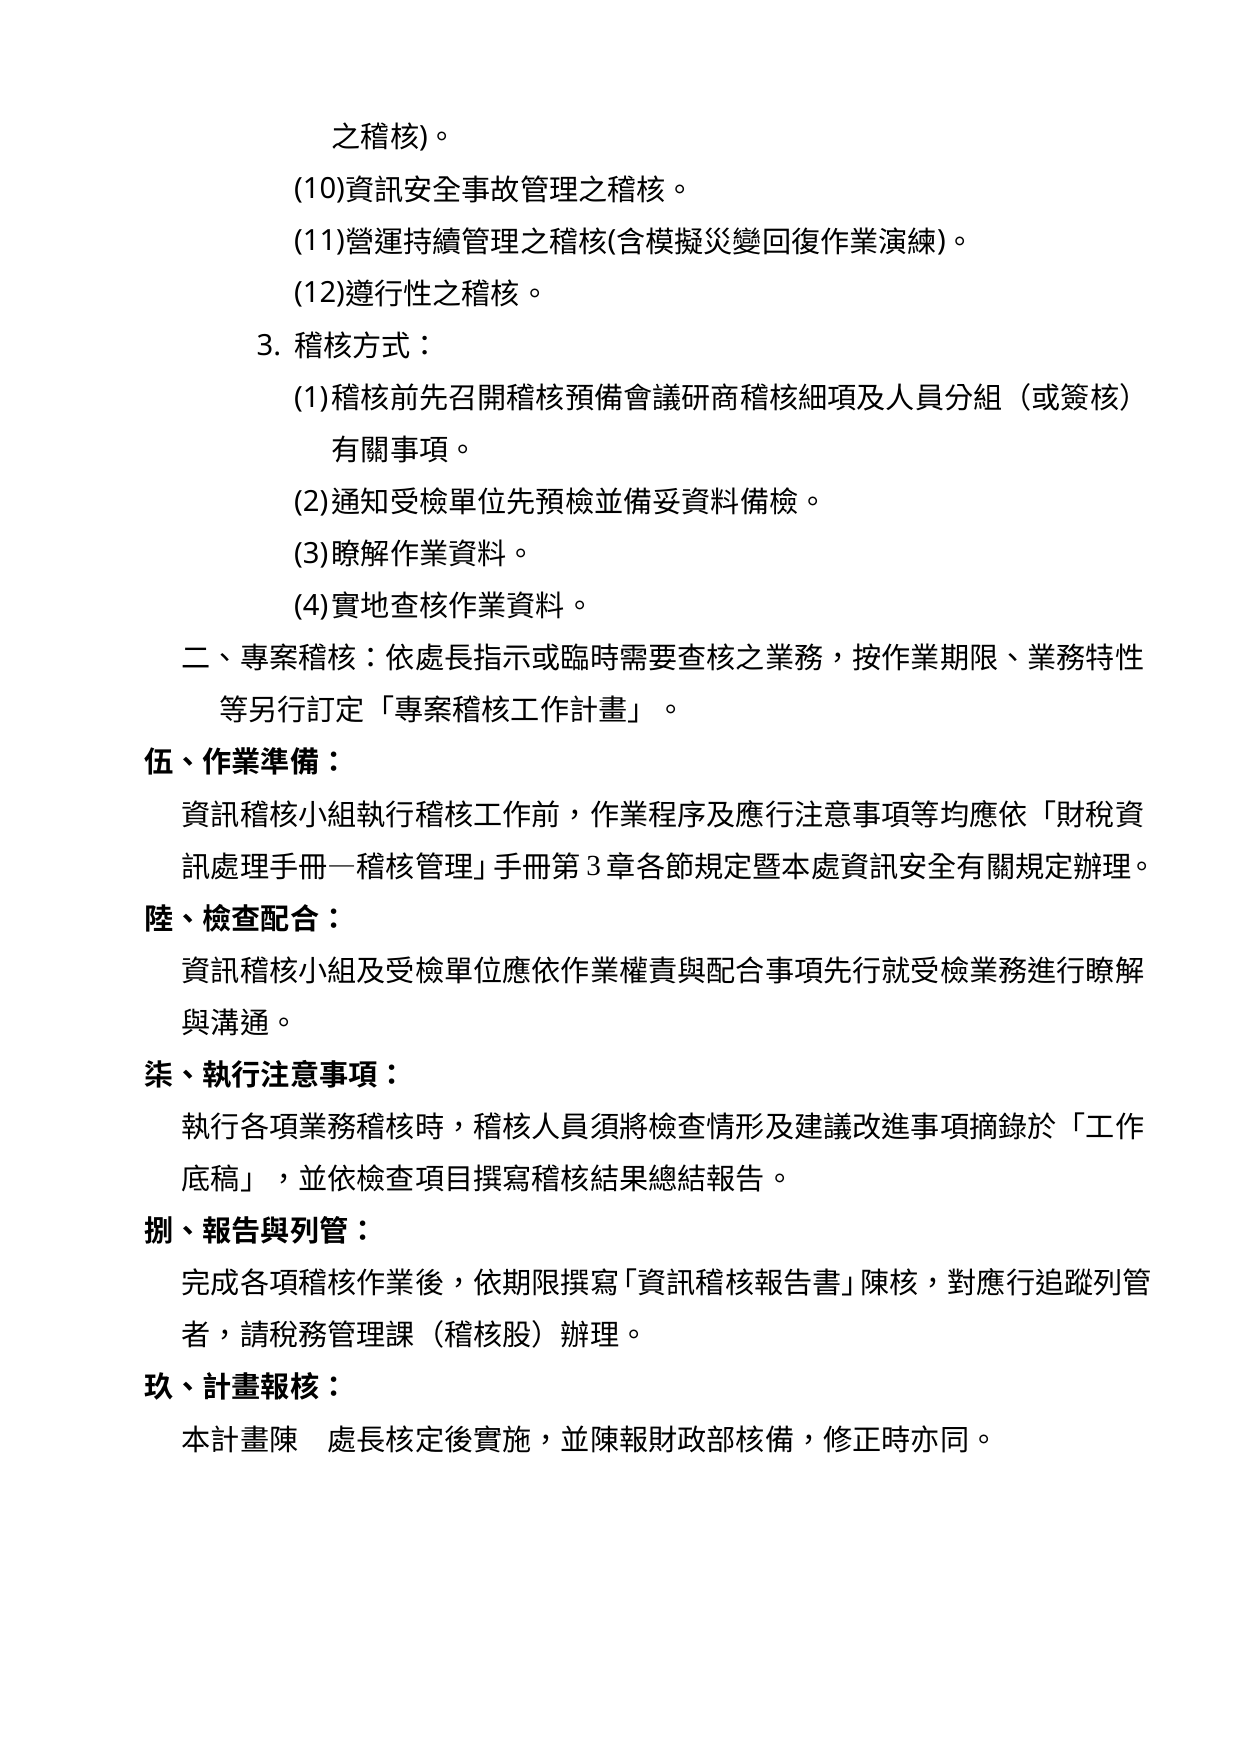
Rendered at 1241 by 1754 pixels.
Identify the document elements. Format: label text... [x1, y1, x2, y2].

list 之稽核)。 [294, 96, 1151, 148]
list 執行注意事項： [144, 1033, 1151, 1085]
list 檢查配合： [144, 877, 1151, 929]
list 稽核前先召開稽核預備會議研商稽核細項及人員分組（或簽核）有關事項。 [294, 356, 1151, 460]
list 資訊稽核小組執行稽核工作前，作業程序及應行注意事項等均應依「財稅資訊處理手冊—稽核管理」手冊第3章各節規定暨本處資訊安全有關規定辦理。 [144, 773, 1151, 877]
list 計畫報核： [144, 1346, 1151, 1398]
list 執行各項業務稽核時，稽核人員須將檢查情形及建議改進事項摘錄於「工作底稿」，並依檢查項目撰寫稽核結果總結報告。 [144, 1085, 1151, 1189]
list 資訊安全事故管理之稽核。 [294, 148, 1151, 200]
list 實地查核作業資料。 [294, 564, 1151, 616]
list 本計畫陳 處長核定後實施，並陳報財政部核備，修正時亦同。 [144, 1398, 1151, 1450]
list 作業準備： [144, 721, 1151, 773]
list 稽核方式： [256, 304, 1151, 356]
list 營運持續管理之稽核(含模擬災變回復作業演練)。 [294, 200, 1151, 252]
list 瞭解作業資料。 [294, 512, 1151, 564]
list 資訊稽核小組及受檢單位應依作業權責與配合事項先行就受檢業務進行瞭解與溝通。 [144, 929, 1151, 1033]
list 報告與列管： [144, 1189, 1151, 1241]
list 專案稽核：依處長指示或臨時需要查核之業務，按作業期限、業務特性等另行訂定「專案稽核工作計畫」。 [181, 616, 1151, 721]
list 完成各項稽核作業後，依期限撰寫「資訊稽核報告書」陳核，對應行追蹤列管者，請稅務管理課（稽核股）辦理。 [144, 1241, 1151, 1346]
list 通知受檢單位先預檢並備妥資料備檢。 [294, 460, 1151, 512]
list 遵行性之稽核。 [294, 252, 1151, 304]
